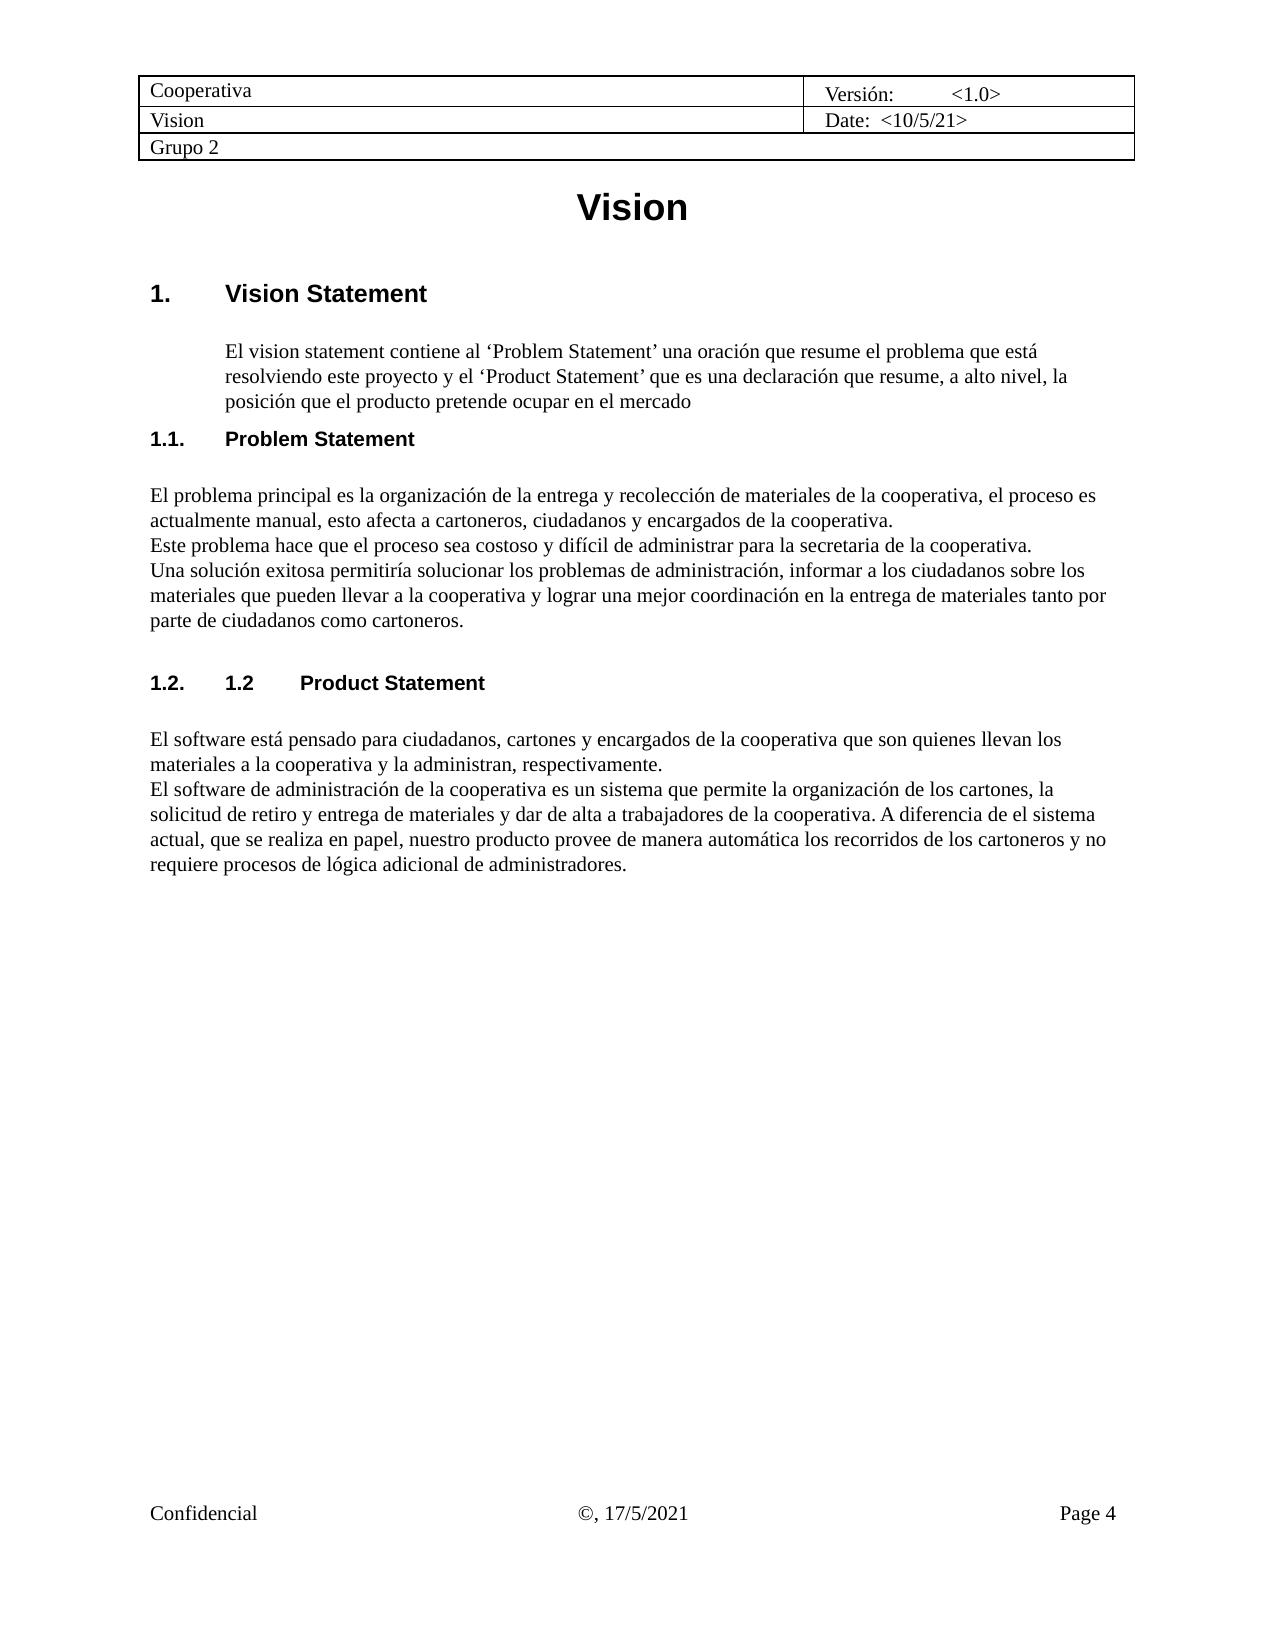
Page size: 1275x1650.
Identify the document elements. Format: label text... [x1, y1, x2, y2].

text El vision statement contiene al ‘Problem Statement’ una oración que resume el problema que está resolviendo este proyecto y el ‘Product Statement’ que es una declaración que resume, a alto nivel, la posición que el producto pretende ocupar en el mercado [225, 338, 1125, 413]
subtitle Vision Statement [150, 278, 1125, 307]
text El software de administración de la cooperativa es un sistema que permite la organización de los cartones, la solicitud de retiro y entrega de materiales y dar de alta a trabajadores de la cooperativa. A diferencia de el sistema actual, que se realiza en papel, nuestro producto provee de manera automática los recorridos de los cartoneros y no requiere procesos de lógica adicional de administradores. [150, 776, 1125, 876]
subtitle 1.2 Product Statement [150, 670, 1125, 695]
text El problema principal es la organización de la entrega y recolección de materiales de la cooperativa, el proceso es actualmente manual, esto afecta a cartoneros, ciudadanos y encargados de la cooperativa. [150, 482, 1125, 532]
text Una solución exitosa permitiría solucionar los problemas de administración, informar a los ciudadanos sobre los materiales que pueden llevar a la cooperativa y lograr una mejor coordinación en la entrega de materiales tanto por parte de ciudadanos como cartoneros. [150, 557, 1125, 632]
subtitle Vision [150, 185, 1125, 228]
subtitle Problem Statement [150, 426, 1125, 451]
text Este problema hace que el proceso sea costoso y difícil de administrar para la secretaria de la cooperativa. [150, 532, 1125, 557]
text El software está pensado para ciudadanos, cartones y encargados de la cooperativa que son quienes llevan los materiales a la cooperativa y la administran, respectivamente. [150, 726, 1125, 776]
